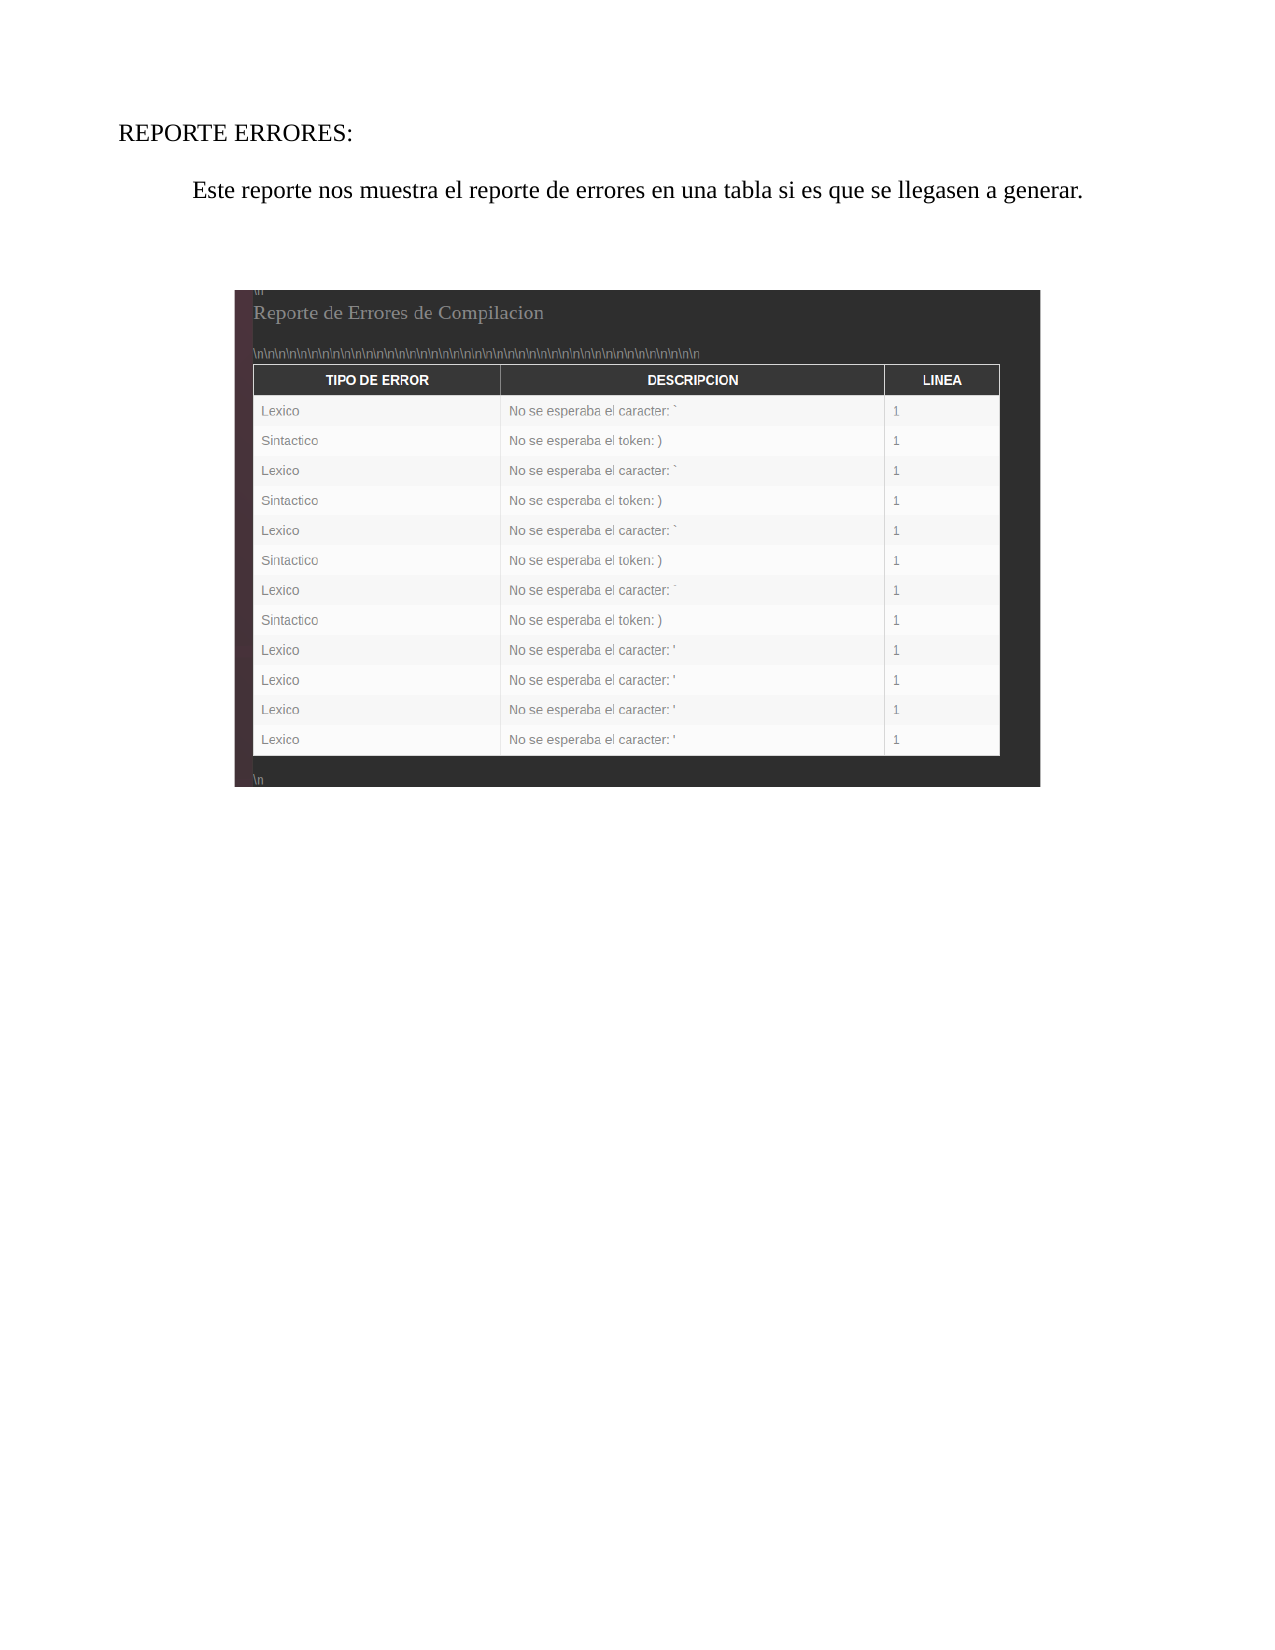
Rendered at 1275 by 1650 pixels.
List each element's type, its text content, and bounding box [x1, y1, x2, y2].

text Este reporte nos muestra el reporte de errores en una tabla si es que se llegasen a generar. [118, 176, 1157, 204]
picture [234, 290, 305, 787]
text REPORTE ERRORES: [118, 118, 1157, 147]
